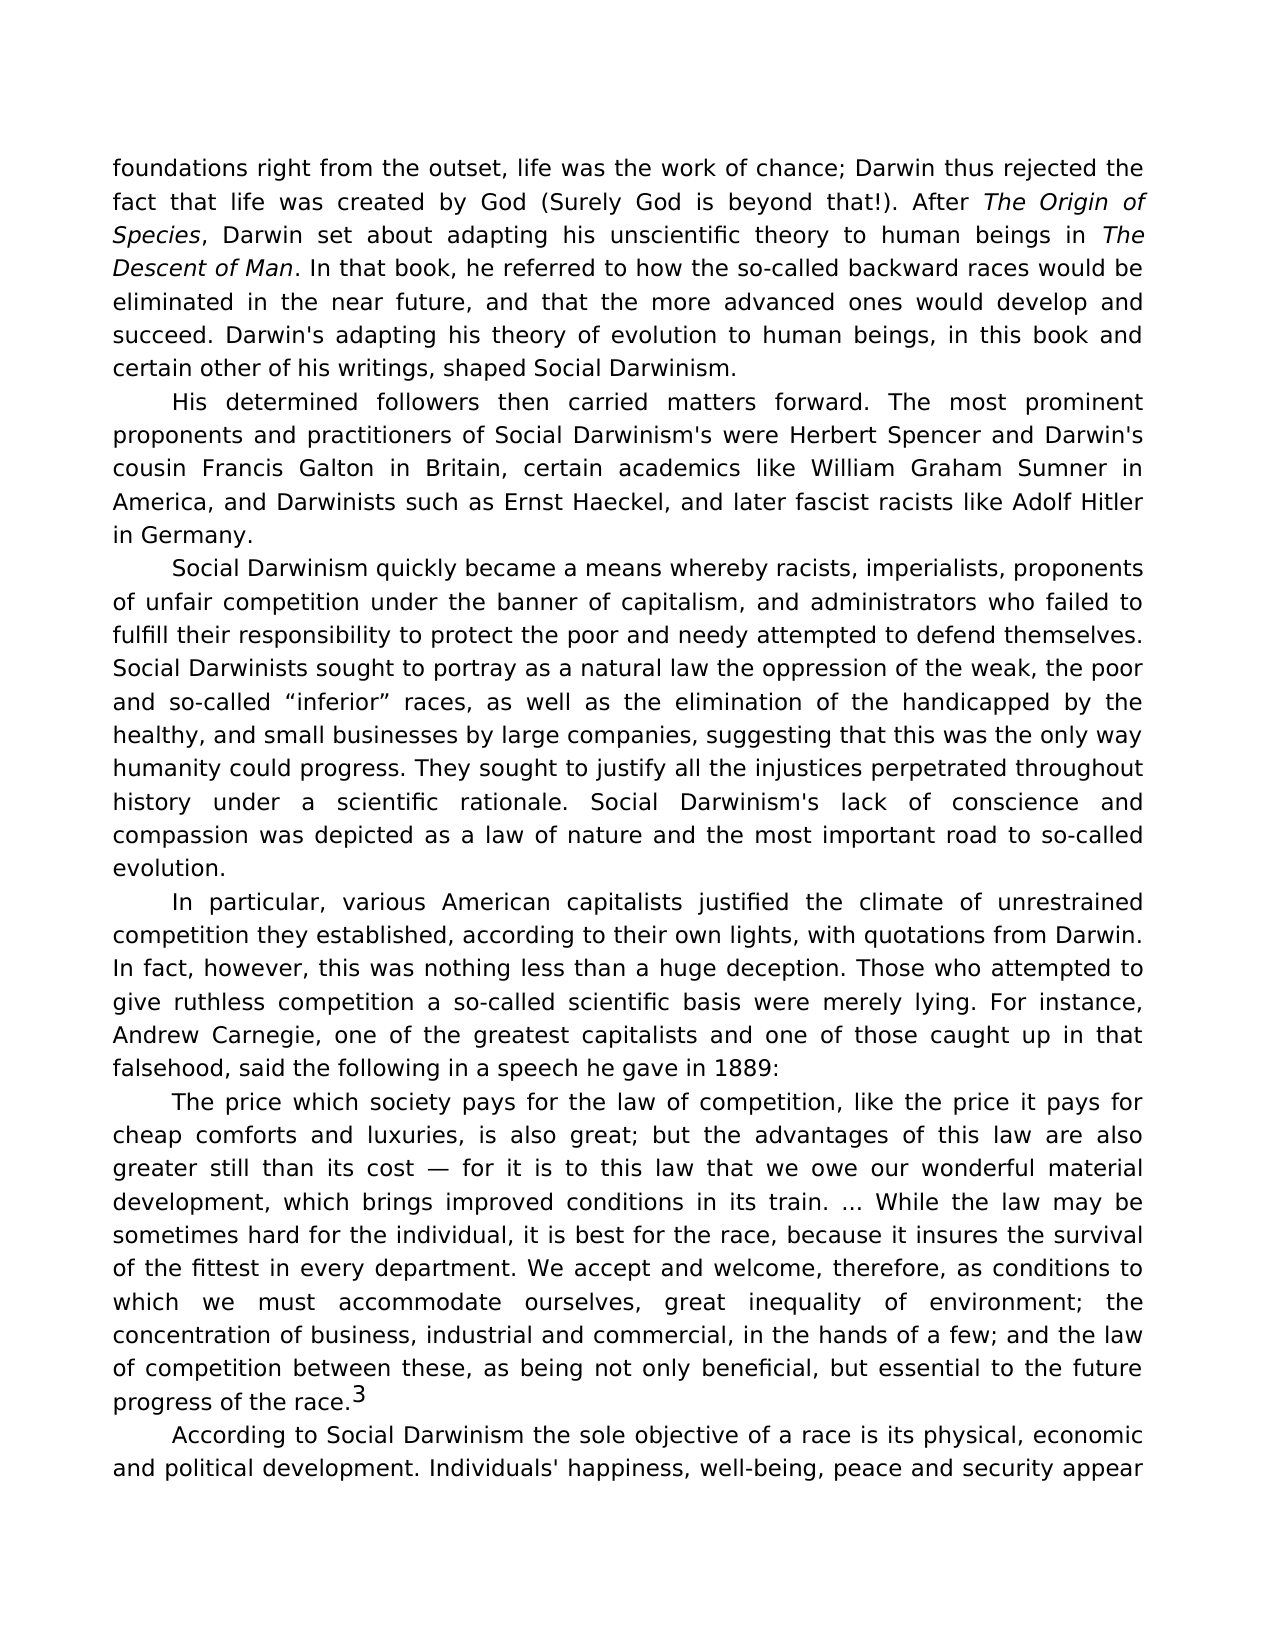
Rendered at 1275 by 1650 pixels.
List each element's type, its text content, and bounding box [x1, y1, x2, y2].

text Social Darwinism quickly became a means whereby racists, imperialists, proponents of unfair competition under the banner of capitalism, and administrators who failed to fulfill their responsibility to protect the poor and needy attempted to defend themselves. Social Darwinists sought to portray as a natural law the oppression of the weak, the poor and so-called “inferior” races, as well as the elimination of the handicapped by the healthy, and small businesses by large companies, suggesting that this was the only way humanity could progress. They sought to justify all the injustices perpetrated throughout history under a scientific rationale. Social Darwinism's lack of conscience and compassion was depicted as a law of nature and the most important road to so-called evolution. [112, 550, 1145, 883]
text According to Social Darwinism the sole objective of a race is its physical, economic and political development. Individuals' happiness, well-being, peace and security appear [112, 1417, 1145, 1483]
text The price which society pays for the law of competition, like the price it pays for cheap comforts and luxuries, is also great; but the advantages of this law are also greater still than its cost — for it is to this law that we owe our wonderful material development, which brings improved conditions in its train. ... While the law may be sometimes hard for the individual, it is best for the race, because it insures the survival of the fittest in every department. We accept and welcome, therefore, as conditions to which we must accommodate ourselves, great inequality of environment; the concentration of business, industrial and commercial, in the hands of a few; and the law of competition between these, as being not only beneficial, but essential to the future progress of the race.3 [112, 1083, 1145, 1417]
text In particular, various American capitalists justified the climate of unrestrained competition they established, according to their own lights, with quotations from Darwin. In fact, however, this was nothing less than a huge deception. Those who attempted to give ruthless competition a so-called scientific basis were merely lying. For instance, Andrew Carnegie, one of the greatest capitalists and one of those caught up in that falsehood, said the following in a speech he gave in 1889: [112, 883, 1145, 1083]
text foundations right from the outset, life was the work of chance; Darwin thus rejected the fact that life was created by God (Surely God is beyond that!). After The Origin of Species, Darwin set about adapting his unscientific theory to human beings in The Descent of Man. In that book, he referred to how the so-called backward races would be eliminated in the near future, and that the more advanced ones would develop and succeed. Darwin's adapting his theory of evolution to human beings, in this book and certain other of his writings, shaped Social Darwinism. [112, 150, 1145, 383]
text His determined followers then carried matters forward. The most prominent proponents and practitioners of Social Darwinism's were Herbert Spencer and Darwin's cousin Francis Galton in Britain, certain academics like William Graham Sumner in America, and Darwinists such as Ernst Haeckel, and later fascist racists like Adolf Hitler in Germany. [112, 383, 1145, 550]
